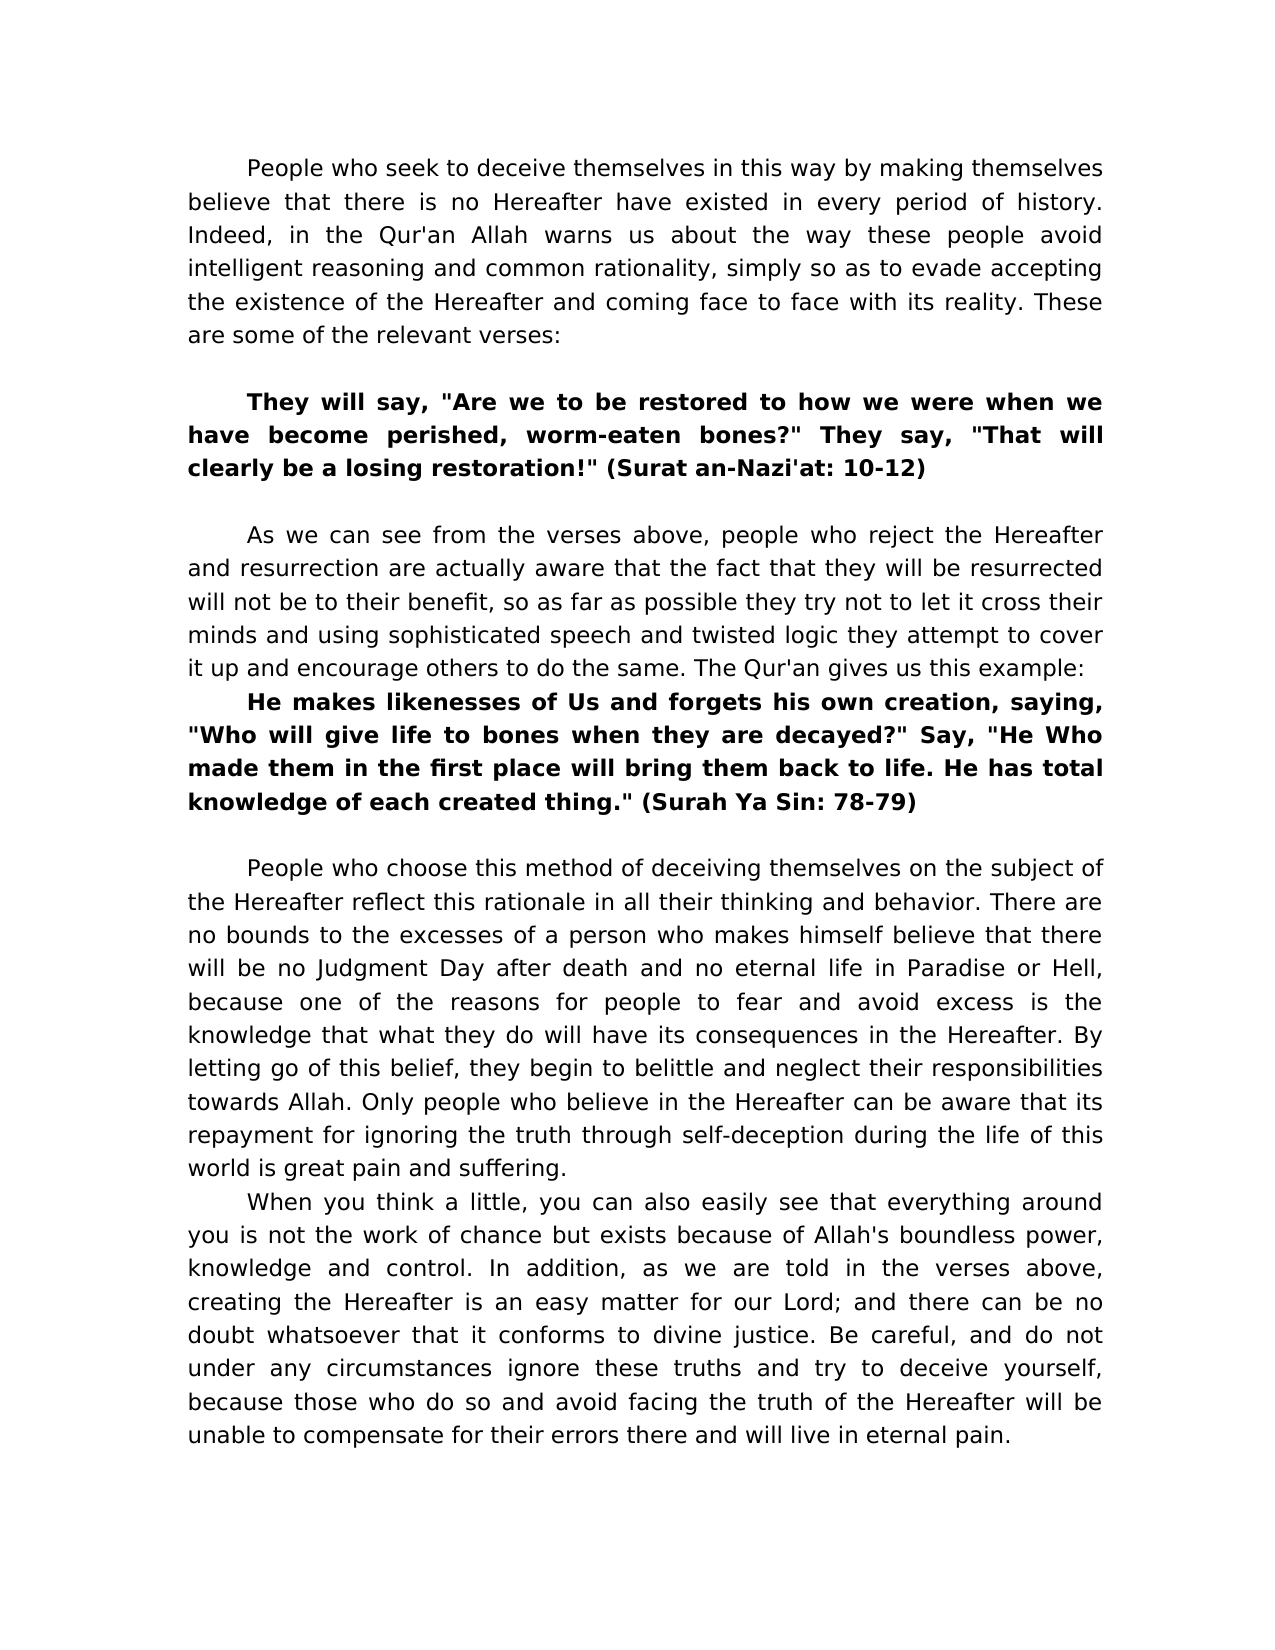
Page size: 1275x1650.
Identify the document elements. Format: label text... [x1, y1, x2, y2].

text People who seek to deceive themselves in this way by making themselves believe that there is no Hereafter have existed in every period of history. Indeed, in the Qur'an Allah warns us about the way these people avoid intelligent reasoning and common rationality, simply so as to evade accepting the existence of the Hereafter and coming face to face with its reality. These are some of the relevant verses: [187, 150, 1104, 350]
text People who choose this method of deceiving themselves on the subject of the Hereafter reflect this rationale in all their thinking and behavior. There are no bounds to the excesses of a person who makes himself believe that there will be no Judgment Day after death and no eternal life in Paradise or Hell, because one of the reasons for people to fear and avoid excess is the knowledge that what they do will have its consequences in the Hereafter. By letting go of this belief, they begin to belittle and neglect their responsibilities towards Allah. Only people who believe in the Hereafter can be aware that its repayment for ignoring the truth through self-deception during the life of this world is great pain and suffering. [187, 850, 1104, 1183]
text As we can see from the verses above, people who reject the Hereafter and resurrection are actually aware that the fact that they will be resurrected will not be to their benefit, so as far as possible they try not to let it cross their minds and using sophisticated speech and twisted logic they attempt to cover it up and encourage others to do the same. The Qur'an gives us this example: [187, 517, 1104, 683]
text He makes likenesses of Us and forgets his own creation, saying, "Who will give life to bones when they are decayed?" Say, "He Who made them in the first place will bring them back to life. He has total knowledge of each created thing." (Surah Ya Sin: 78-79) [187, 683, 1104, 817]
text When you think a little, you can also easily see that everything around you is not the work of chance but exists because of Allah's boundless power, knowledge and control. In addition, as we are told in the verses above, creating the Hereafter is an easy matter for our Lord; and there can be no doubt whatsoever that it conforms to divine justice. Be careful, and do not under any circumstances ignore these truths and try to deceive yourself, because those who do so and avoid facing the truth of the Hereafter will be unable to compensate for their errors there and will live in eternal pain. [187, 1183, 1104, 1450]
text They will say, "Are we to be restored to how we were when we have become perished, worm-eaten bones?" They say, "That will clearly be a losing restoration!" (Surat an-Nazi'at: 10-12) [187, 383, 1104, 483]
